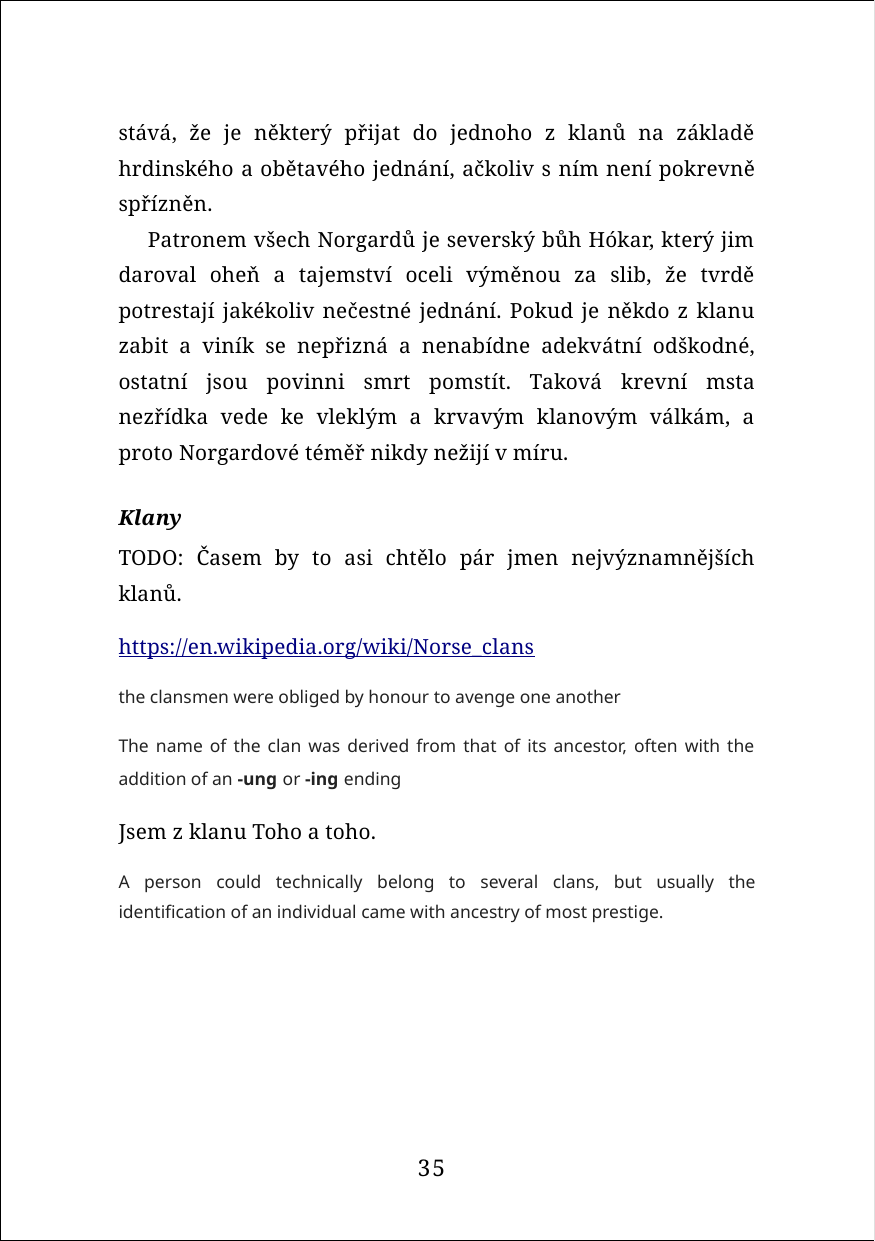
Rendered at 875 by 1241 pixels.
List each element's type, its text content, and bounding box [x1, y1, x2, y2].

text A person could technically belong to several clans, but usually the identification of an individual came with ancestry of most prestige. [118, 870, 756, 924]
text Jsem z klanu Toho a toho. [118, 817, 756, 845]
text The name of the clan was derived from that of its ancestor, often with the addition of an -ung or -ing ending [118, 734, 756, 792]
text TODO: Časem by to asi chtělo pár jmen nejvýznamnějších klanů. [118, 543, 756, 607]
subtitle Klany [118, 503, 756, 531]
text the clansmen were obliged by honour to avenge one another [118, 685, 756, 709]
text stává, že je některý přijat do jednoho z klanů na základě hrdinského a obětavého jednání, ačkoliv s ním není pokrevně spřízněn. Patronem všech Norgardů je severský bůh Hókar, který jim daroval oheň a tajemství oceli výměnou za slib, že tvrdě potrestají jakékoliv nečestné jednání. Pokud je někdo z klanu zabit a viník se nepřizná a nenabídne adekvátní odškodné, ostatní jsou povinni smrt pomstít. Taková krevní msta nezřídka vede ke vleklým a krvavým klanovým válkám, a proto Norgardové téměř nikdy nežijí v míru. [118, 118, 756, 466]
text https://en.wikipedia.org/wiki/Norse_clans [118, 632, 756, 660]
